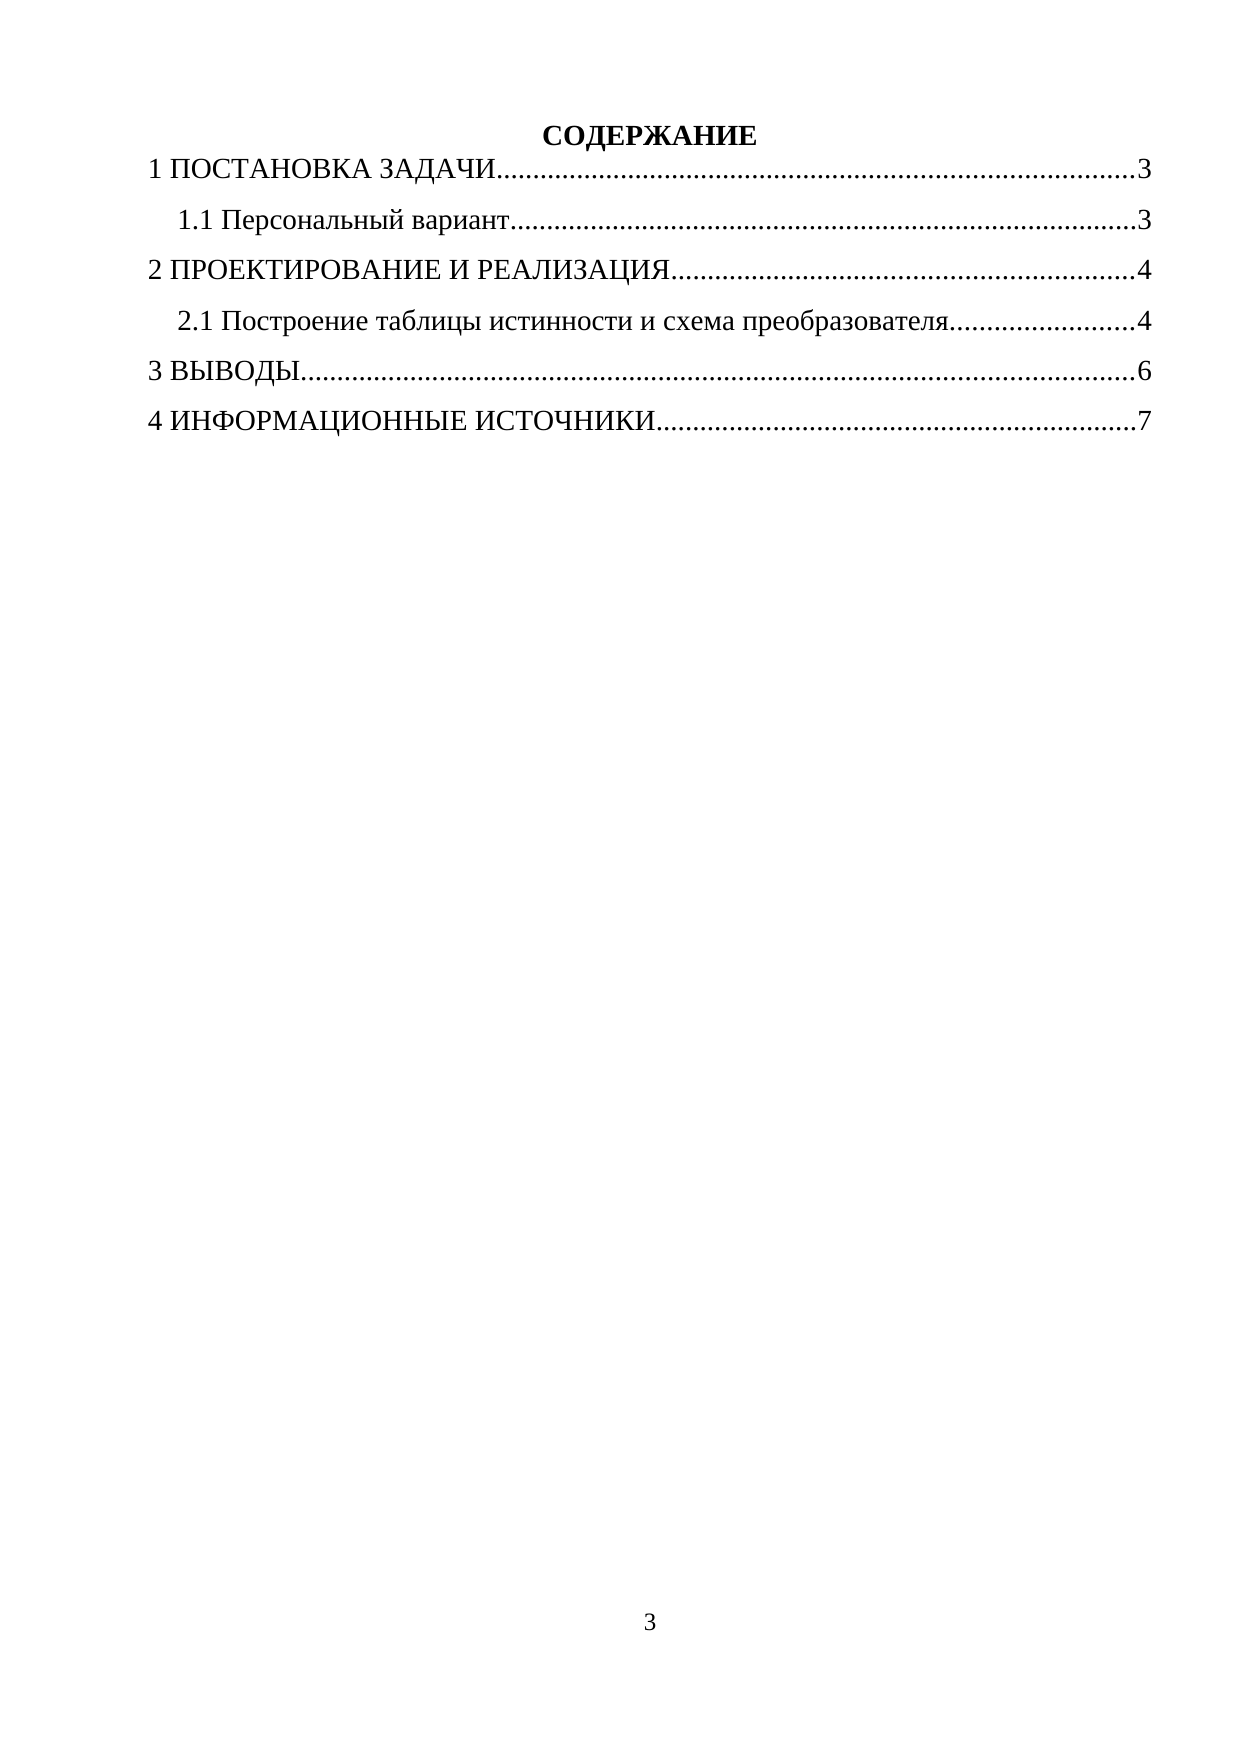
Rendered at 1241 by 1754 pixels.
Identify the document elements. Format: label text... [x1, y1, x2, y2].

text 1 ПОСТАНОВКА ЗАДАЧИ 3 [148, 152, 1152, 185]
text 4 ИНФОРМАЦИОННЫЕ ИСТОЧНИКИ 7 [148, 403, 1152, 437]
text 1.1 Персональный вариант 3 [177, 202, 1152, 236]
text 2 ПРОЕКТИРОВАНИЕ И РЕАЛИЗАЦИЯ 4 [148, 252, 1152, 286]
text СОДЕРЖАНИЕ [148, 118, 1152, 152]
text 3 ВЫВОДЫ 6 [148, 353, 1152, 386]
text 2.1 Построение таблицы истинности и схема преобразователя 4 [177, 303, 1152, 336]
